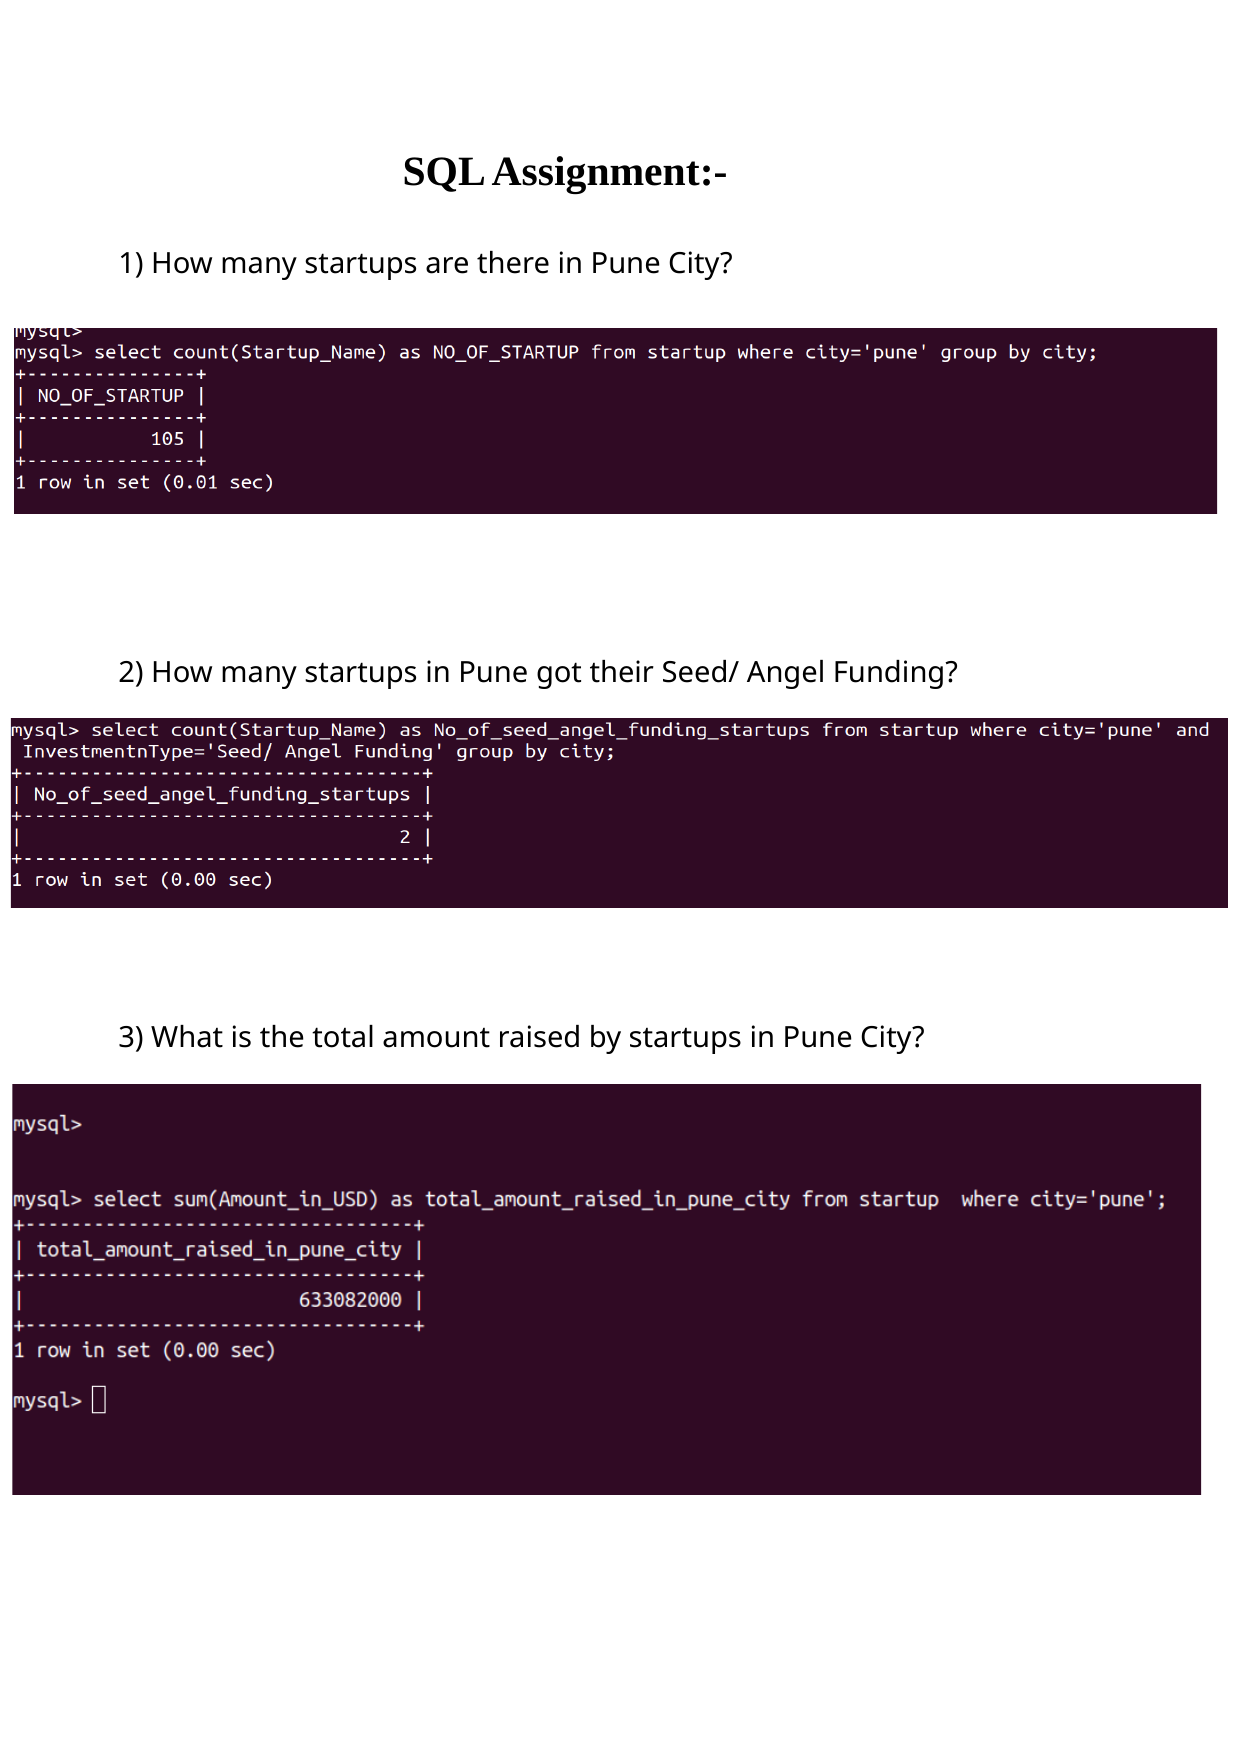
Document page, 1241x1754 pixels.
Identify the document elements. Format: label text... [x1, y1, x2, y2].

text 1) How many startups are there in Pune City? [118, 243, 1122, 282]
picture [14, 373, 1218, 514]
text 3) What is the total amount raised by startups in Pune City? [118, 1016, 1122, 1056]
text SQL Assignment:- [118, 147, 1122, 195]
text 2) How many startups in Pune got their Seed/ Angel Funding? [118, 651, 1122, 691]
